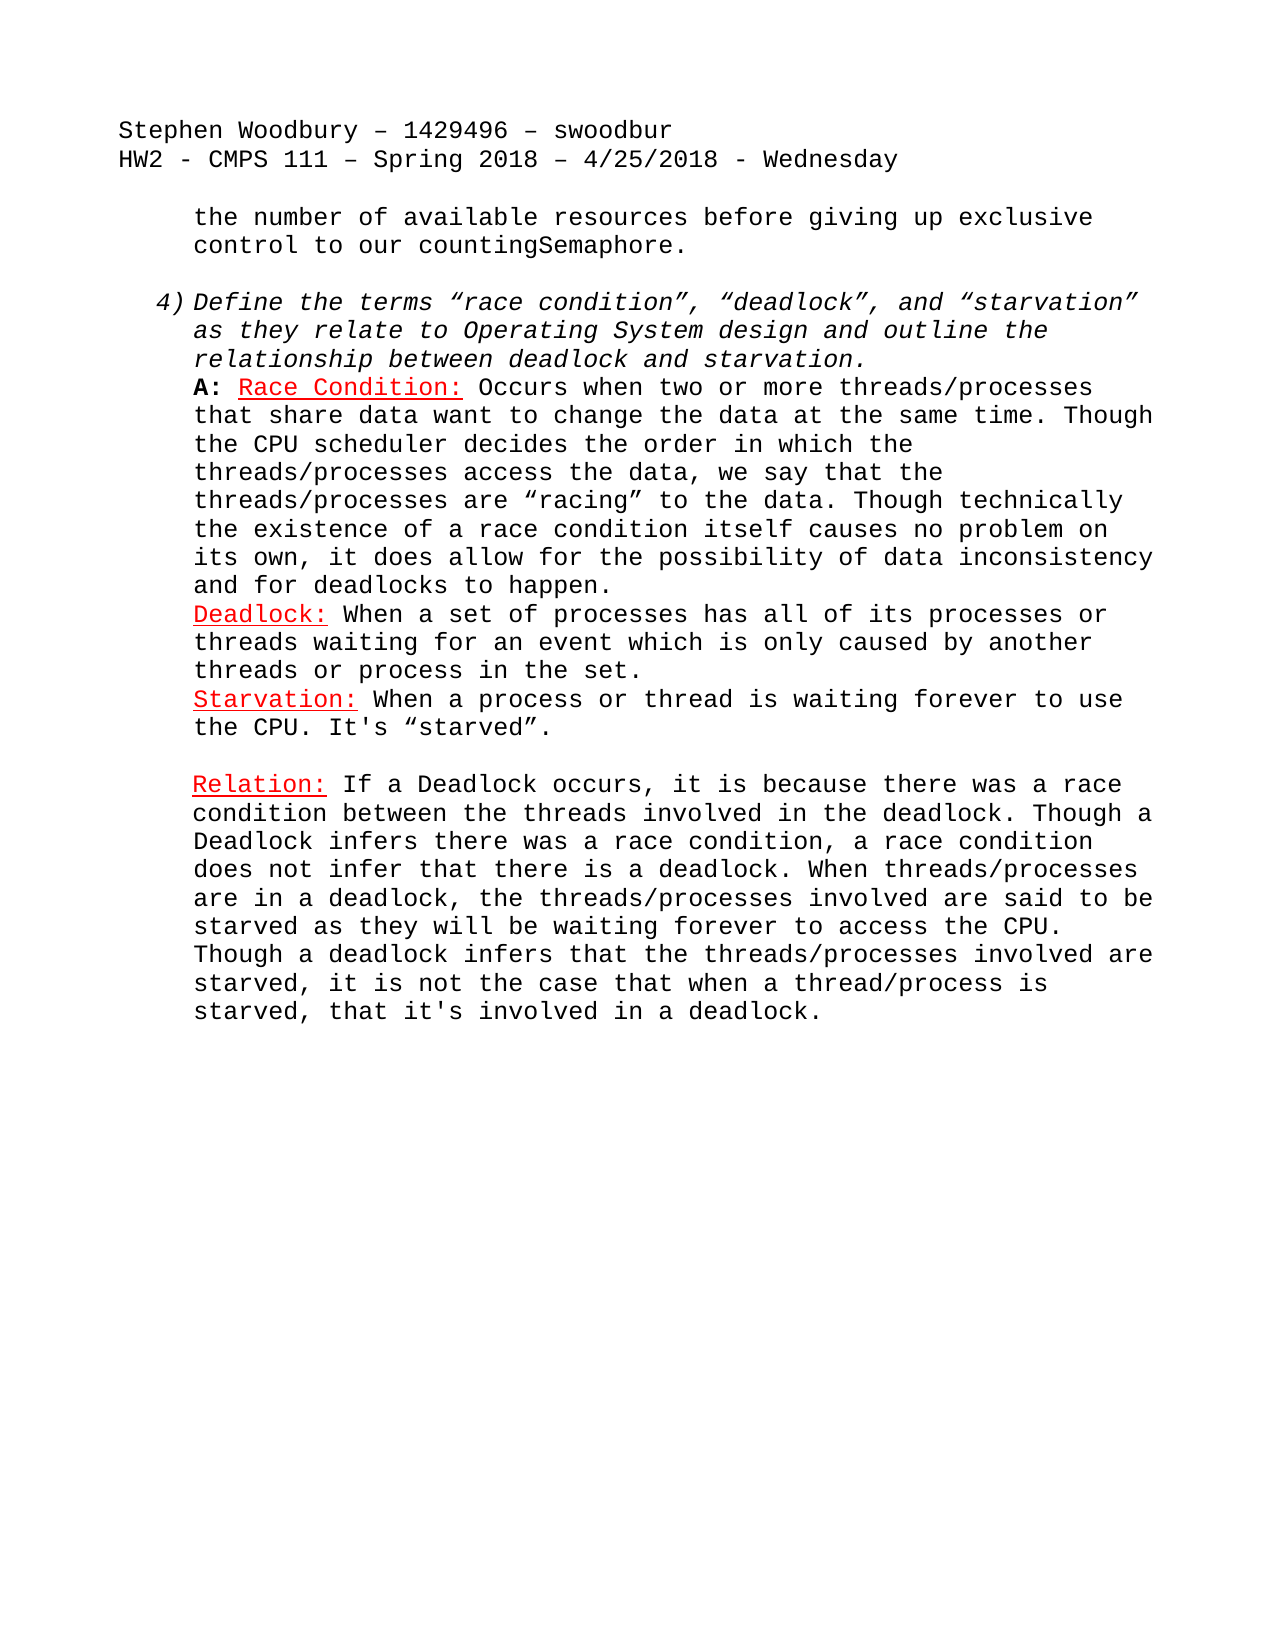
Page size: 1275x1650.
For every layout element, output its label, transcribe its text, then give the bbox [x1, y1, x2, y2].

list Starvation: When a process or thread is waiting forever to use the CPU. It's “starved”. [156, 686, 1157, 743]
text Though a deadlock infers that the threads/processes involved are [118, 942, 1157, 970]
text does not infer that there is a deadlock. When threads/processes [118, 857, 1157, 885]
text starved, that it's involved in a deadlock. [118, 998, 1157, 1027]
list Define the terms “race condition”, “deadlock”, and “starvation” as they relate to Operating System design and outline the relationship between deadlock and starvation. [156, 290, 1157, 375]
list Deadlock: When a set of processes has all of its processes or threads waiting for an event which is only caused by another threads or process in the set. [156, 601, 1157, 686]
text the number of available resources before giving up exclusive [118, 204, 1157, 233]
text Relation: If a Deadlock occurs, it is because there was a race condition between the threads involved in the deadlock. Though a [118, 772, 1157, 828]
text Deadlock infers there was a race condition, a race condition [118, 828, 1157, 857]
list A: Race Condition: Occurs when two or more threads/processes that share data want to change the data at the same time. Though the CPU scheduler decides the order in which the threads/processes access the data, we say that the threads/processes are “racing” to the data. Though technically the existence of a race condition itself causes no problem on its own, it does allow for the possibility of data inconsistency and for deadlocks to happen. [156, 375, 1157, 601]
text starved as they will be waiting forever to access the CPU. [118, 913, 1157, 942]
text control to our countingSemaphore. [118, 233, 1157, 261]
text are in a deadlock, the threads/processes involved are said to be [118, 885, 1157, 913]
text starved, it is not the case that when a thread/process is [118, 970, 1157, 998]
